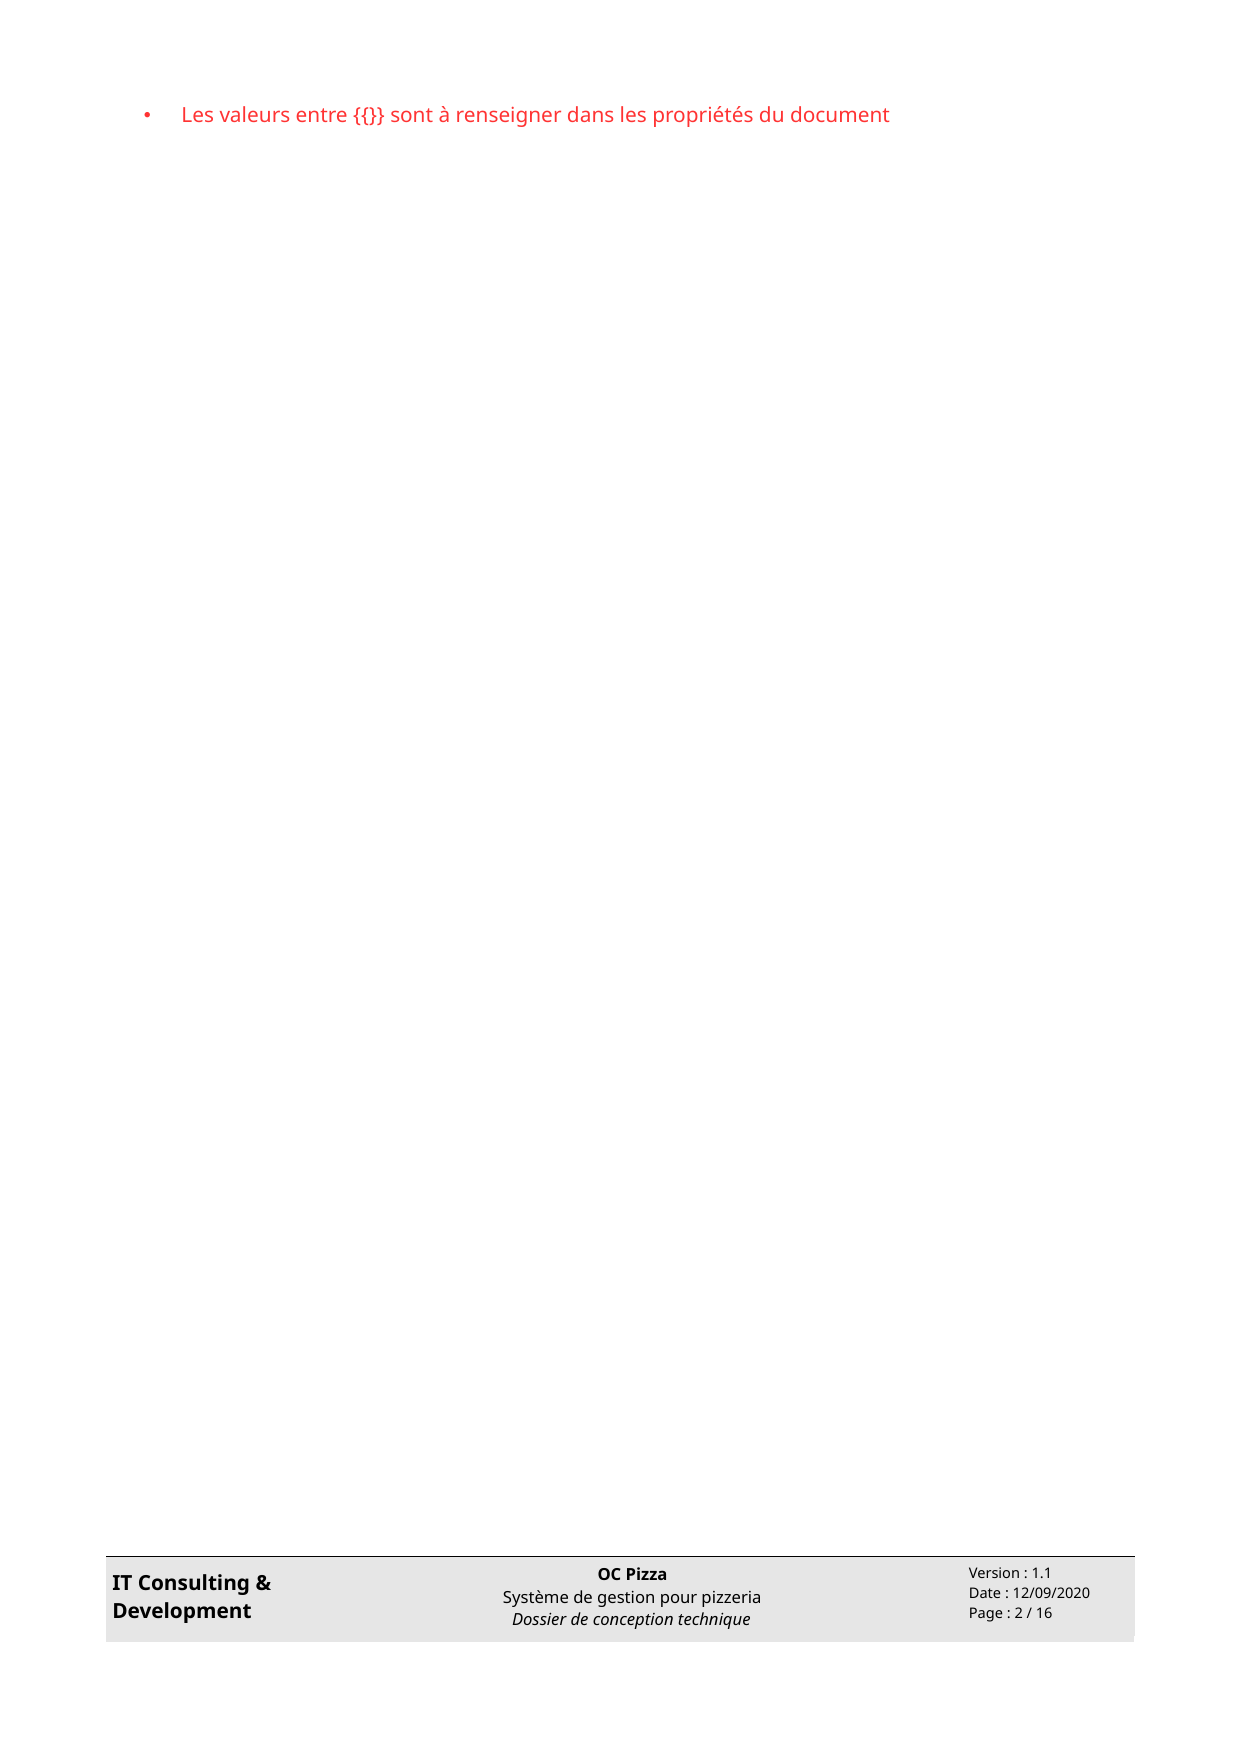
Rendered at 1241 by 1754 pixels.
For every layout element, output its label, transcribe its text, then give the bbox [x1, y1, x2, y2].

list Les valeurs entre {{}} sont à renseigner dans les propriétés du document [144, 100, 1134, 129]
